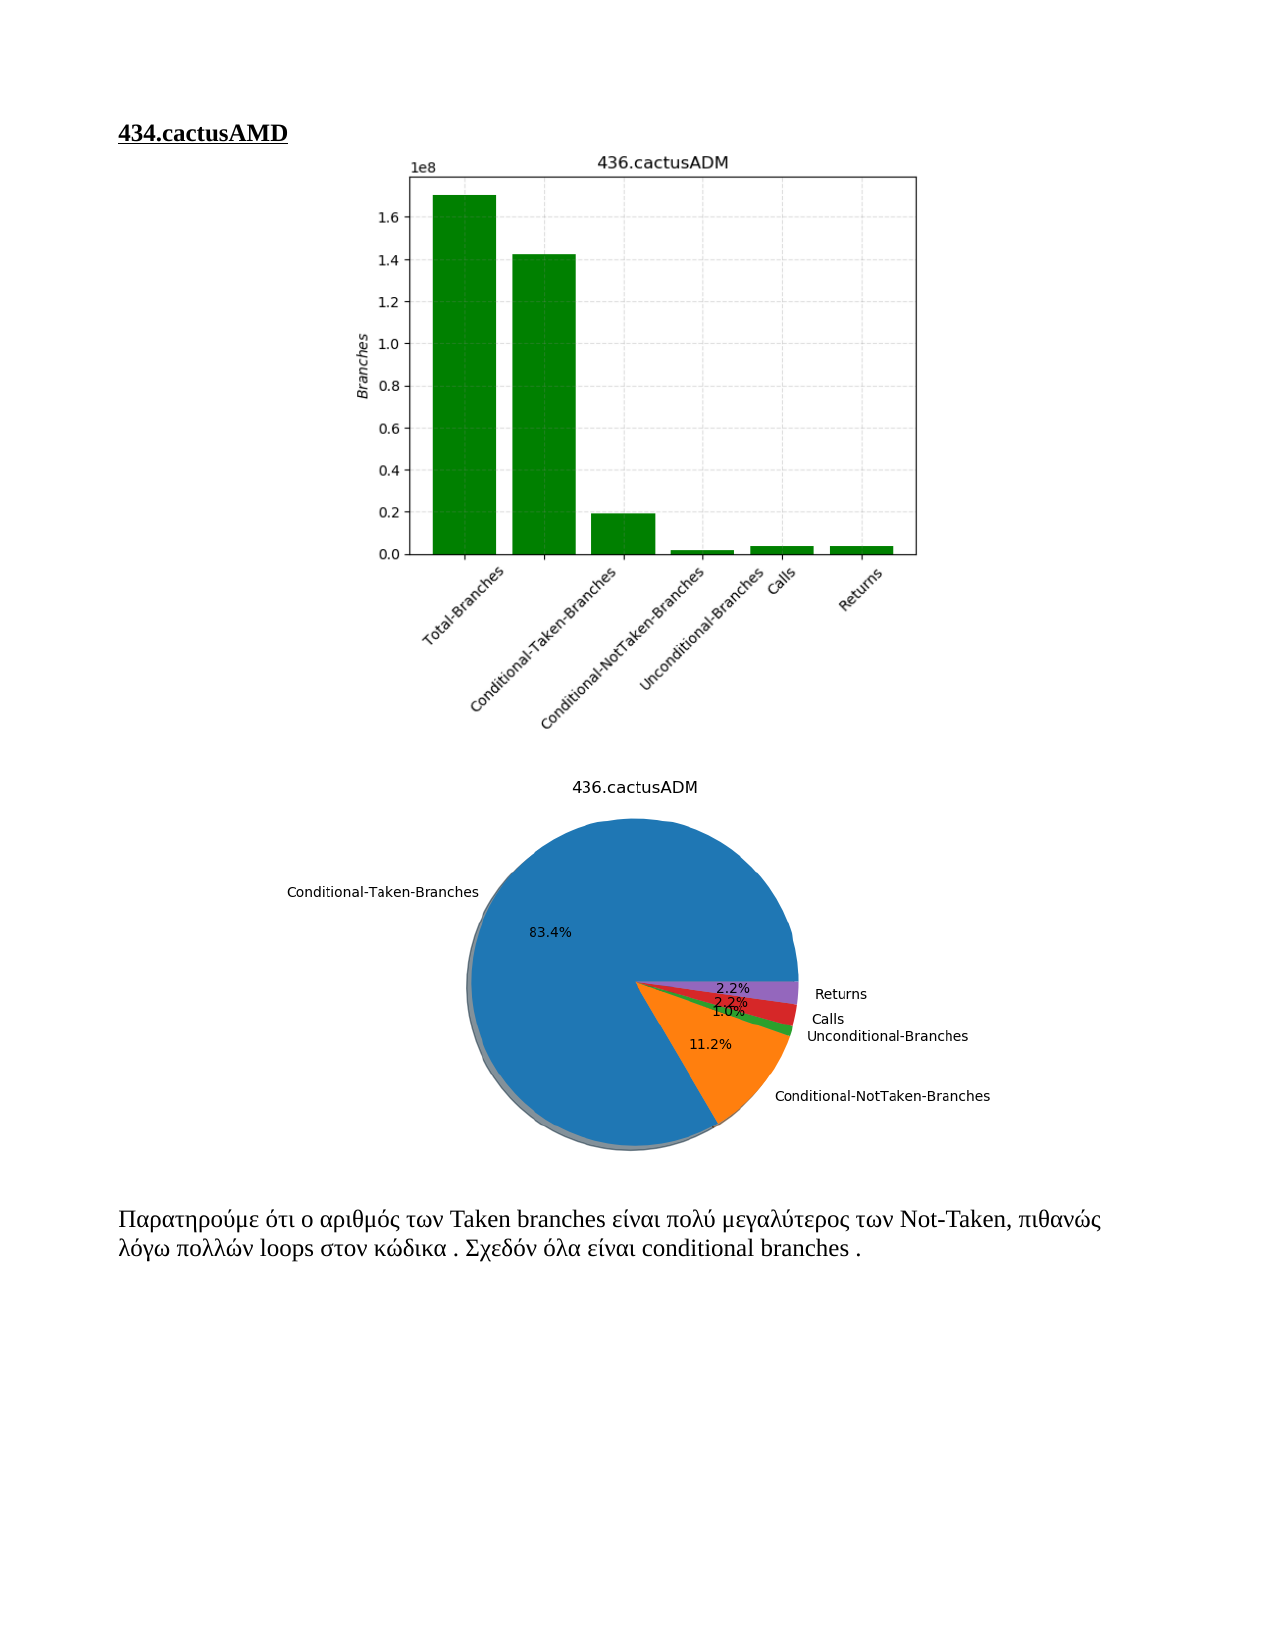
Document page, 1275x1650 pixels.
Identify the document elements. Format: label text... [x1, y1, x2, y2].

text Παρατηρούμε ότι ο αριθμός των Taken branches είναι πολύ μεγαλύτερος των Not-Taken, πιθανώς λόγω πολλών loops στον κώδικα . Σχεδόν όλα είναι conditional branches . [118, 1204, 1157, 1262]
text 434.cactusAMD [118, 118, 1157, 147]
picture [346, 146, 929, 743]
picture [277, 771, 998, 1176]
